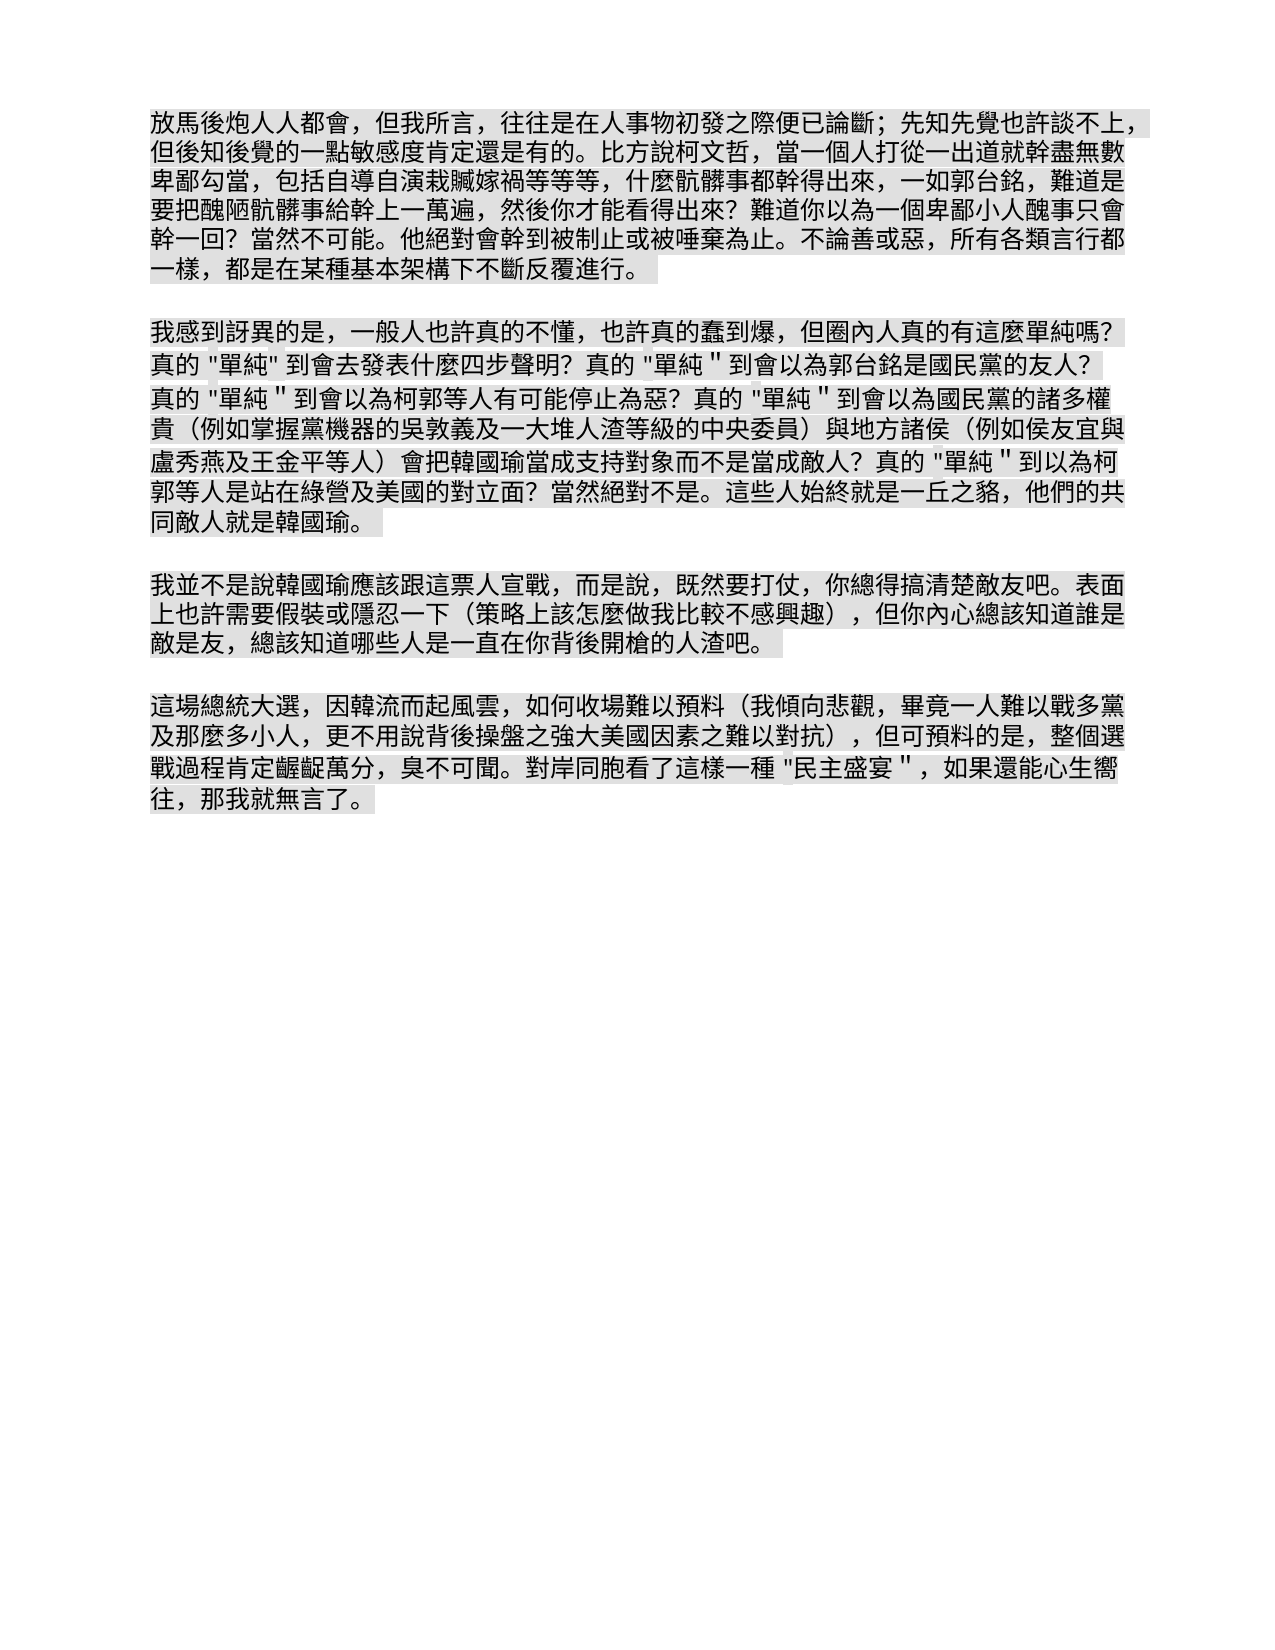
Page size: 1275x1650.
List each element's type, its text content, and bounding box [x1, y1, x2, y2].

text 卡韓政變(168)：韓國瑜一個打全部 陳真 2019. 09. 13. 昨天看到國民黨一些所謂大老，發表一篇感覺好像是清朝時期的什麼團結聲明，要郭台銘和韓國瑜什麼各退一步、各進一步的，實在很無言。這個化石黨能活到現在，真是奇蹟，好像凡事都很狀況外，慢上好幾拍，溫溫吞吞。 相較於大老們，韓國瑜真是很 "不" 國民黨。 大老們的 "沉痛"呼籲，原文是這樣，叫做 "四步聲明"： 「四步」包含：「進一步」放棄意氣，相互獻策；「退一步」反省折衷，彼此協調；「讓一步」海闊天空，取得共識；「跨一步」集中全力，爭取勝利。 看了這種文字會頭暈吧？這樣的黨，如果不是天降奇兵韓國瑜，哪有可能跟智商破表、戰鬥力破表、無恥度破表、轉彎度破表謂之四破的人渣黨打仗？那就像清朝的兵，跟最現代化最血腥殘暴無恥下流的美軍打仗一樣荒唐，三兩下就被殲滅了不是嗎？ 而這個化石黨雖然對外打仗不行，對內搞宮廷鬥爭卻是一流高手，庭苑深深深幾許，陰氣十足。應該退黨的其實是韓國瑜，因為他根本不像國民黨。當初叫他退，他不退；這個強調權貴和血統的化石黨，其實應該和郭台銘同一掛，才比較意氣相投，品味相近。 不過，韓國瑜現在想退黨也來不及了，但他實際上也不用期待這個黨會幫他，他惟一能依靠的就是韓流，簡單說就是民意。化石黨肯定會在郭台銘的金錢攻勢下，大扯韓國瑜後腿；所有在初選中郭台銘所動用的一切齷齪抹黑奧步，將會以千百倍以上的威力再度上演。各位不信的話，就等著看吧。 我一直想講一件事，那就是言行的重覆性，簡單說就是個性或人格其實就是一種類型化的反覆言行。以前我們所知道的郭台銘，只是一個名字，一種空洞符號，對其為人一無所知。可當他站到台前來，我們其實馬上就可以知道這個人是個小人。小人不會只小一次，一定會小個不停。當一個人一上來就奧步不斷，難道你期待他就此收手？有可能嗎？當然不可能。 人渣如此，好人也一樣。從美麗島事件發生那一刻起，當我在電視上第一次看見林義雄時，我就對他深深仰慕。為什麼呢？我說不上來，但我自然是感受到了一些東西，讓我對他的人格之偉大，從小深信不疑。 善惡道理都是一樣的，各自會有一些特徵性的言行反覆出現。我覺得，這樣一種識人之能，這樣一種對於人事物的鑑賞能力很重要。因為，當我們能夠適當地判斷善惡美醜時，善惡美醜自然就會得到它應有的待遇與結局。 反之，倘若我們總是把人渣看成好人，把低能蠢材看成什麼才幹之士，把心機手段猥瑣卑劣複雜者看成什麼單純的素人（例如柯文哲與郭台銘），卻把好人看成惡棍，把天才看成草包，把唐伯虎看成馬文才（例如韓國瑜），你想，這個社會將會如何？肯定是人渣橫行豺狼當道雞犬昇天不是嗎？ 放馬後炮人人都會，但我所言，往往是在人事物初發之際便已論斷；先知先覺也許談不上，但後知後覺的一點敏感度肯定還是有的。比方說柯文哲，當一個人打從一出道就幹盡無數卑鄙勾當，包括自導自演栽贓嫁禍等等等，什麼骯髒事都幹得出來，一如郭台銘，難道是要把醜陋骯髒事給幹上一萬遍，然後你才能看得出來？難道你以為一個卑鄙小人醜事只會幹一回？當然不可能。他絕對會幹到被制止或被唾棄為止。不論善或惡，所有各類言行都一樣，都是在某種基本架構下不斷反覆進行。 我感到訝異的是，一般人也許真的不懂，也許真的蠢到爆，但圈內人真的有這麼單純嗎？真的 "單純" 到會去發表什麼四步聲明？真的 "單純＂到會以為郭台銘是國民黨的友人？真的 "單純＂到會以為柯郭等人有可能停止為惡？真的 "單純＂到會以為國民黨的諸多權貴（例如掌握黨機器的吳敦義及一大堆人渣等級的中央委員）與地方諸侯（例如侯友宜與盧秀燕及王金平等人）會把韓國瑜當成支持對象而不是當成敵人？真的 "單純＂到以為柯郭等人是站在綠營及美國的對立面？當然絕對不是。這些人始終就是一丘之貉，他們的共同敵人就是韓國瑜。 我並不是說韓國瑜應該跟這票人宣戰，而是說，既然要打仗，你總得搞清楚敵友吧。表面上也許需要假裝或隱忍一下（策略上該怎麼做我比較不感興趣），但你內心總該知道誰是敵是友，總該知道哪些人是一直在你背後開槍的人渣吧。 這場總統大選，因韓流而起風雲，如何收場難以預料（我傾向悲觀，畢竟一人難以戰多黨及那麼多小人，更不用說背後操盤之強大美國因素之難以對抗），但可預料的是，整個選戰過程肯定齷齪萬分，臭不可聞。對岸同胞看了這樣一種 "民主盛宴＂，如果還能心生嚮往，那我就無言了。 [150, 75, 1125, 814]
